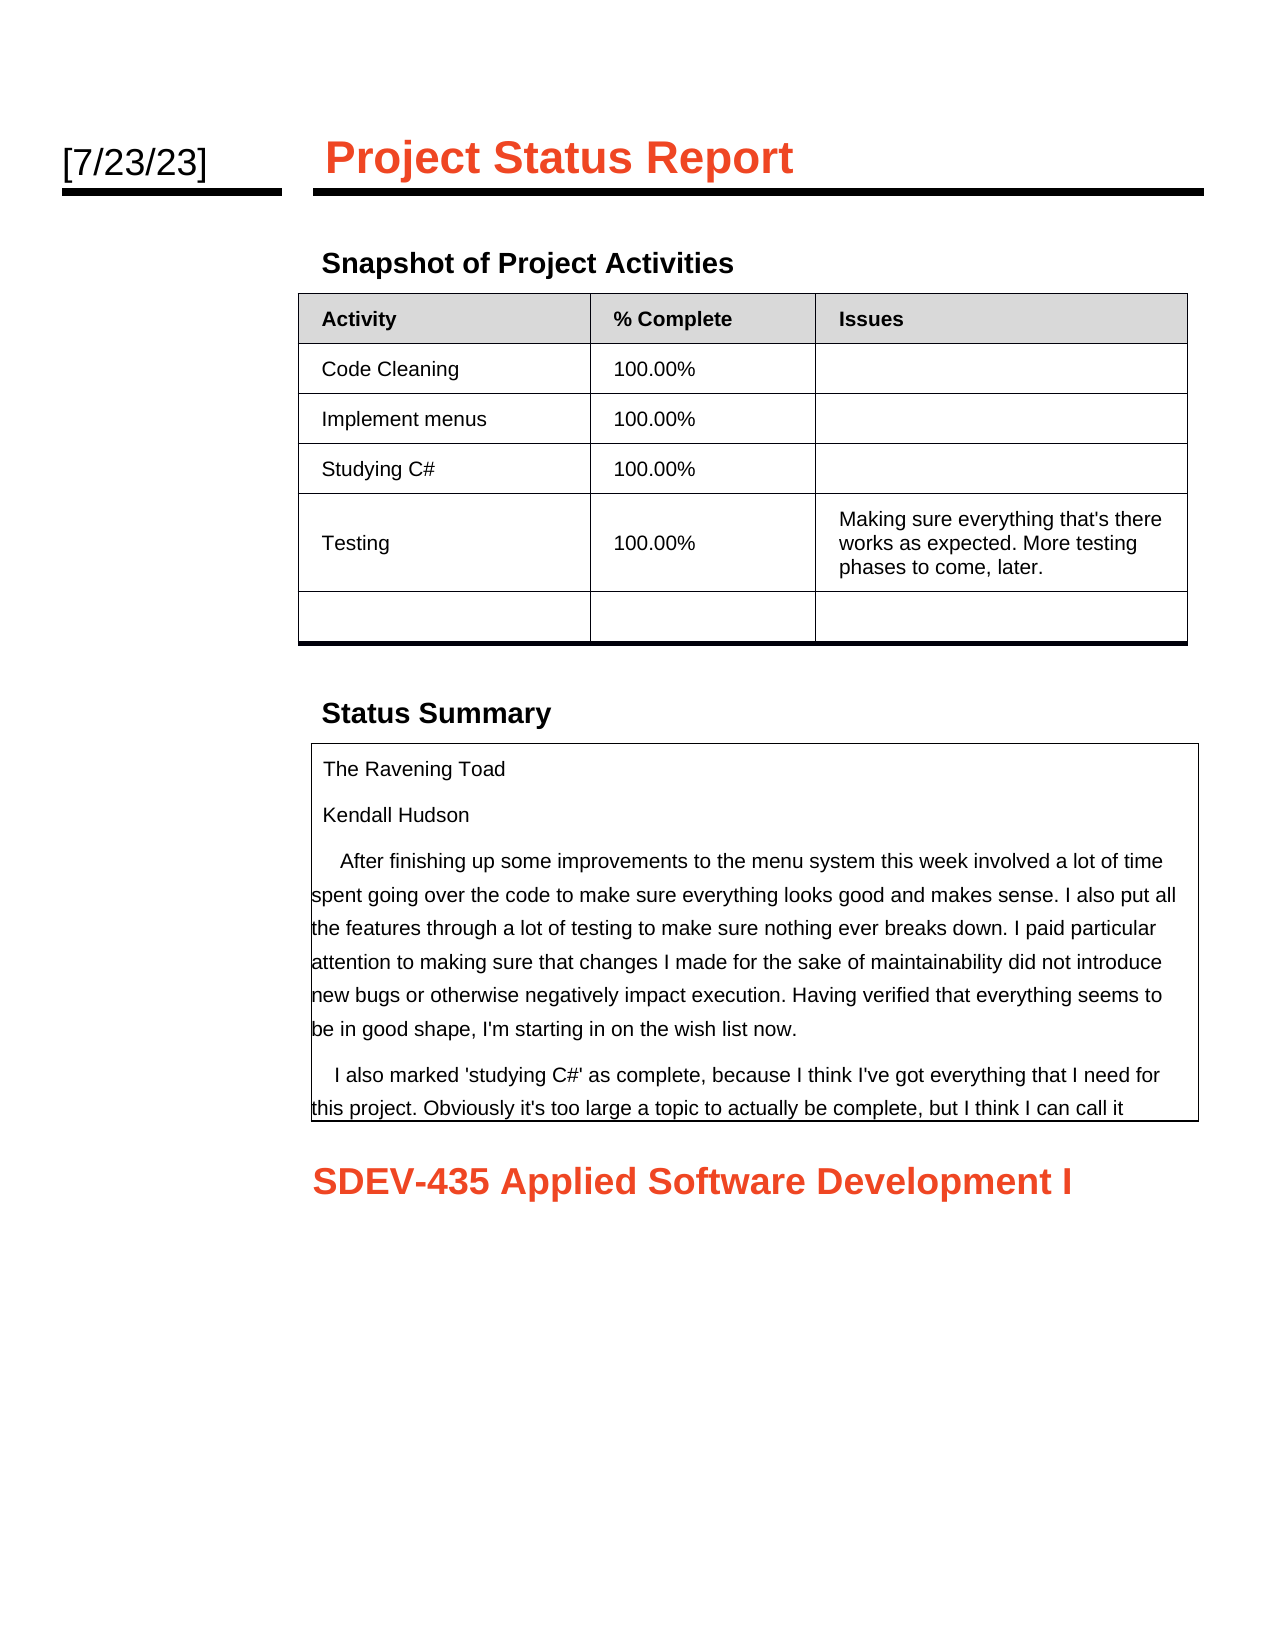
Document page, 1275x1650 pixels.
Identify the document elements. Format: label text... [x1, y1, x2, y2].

table_cell Testing [299, 494, 590, 591]
table_cell [62, 188, 282, 196]
table_header The Ravening Toad Kendall Hudson After finishing up some improvements to the menu system this week involved a lot of time spent going over the code to make sure everything looks good and makes sense. I also put all the features through a lot of testing to make sure nothing ever breaks down. I paid particular attention to making sure that changes I made for the sake of maintainability did not introduce new bugs or otherwise negatively impact execution. Having verified that everything seems to be in good shape, I'm starting in on the wish list now. I also marked 'studying C#' as complete, because I think I've got everything that I need for this project. Obviously it's too large a topic to actually be complete, but I think I can call it [312, 744, 1198, 1120]
table_cell 100.00% [591, 444, 815, 493]
table_cell [816, 394, 1187, 443]
table_header [283, 113, 313, 187]
table_cell [591, 592, 815, 641]
table_cell [299, 592, 590, 641]
table_cell 100.00% [591, 394, 815, 443]
table_cell Making sure everything that's there works as expected. More testing phases to come, later. [816, 494, 1187, 591]
table_header [7/23/23] [62, 113, 282, 187]
table_cell Studying C# [299, 444, 590, 493]
table_cell 100.00% [591, 494, 815, 591]
table_header Activity [299, 294, 590, 343]
table_cell Code Cleaning [299, 344, 590, 393]
table_cell [313, 188, 1204, 196]
table_cell Implement menus [299, 394, 590, 443]
table_header % Complete [591, 294, 815, 343]
table_cell [816, 444, 1187, 493]
table_header Issues [816, 294, 1187, 343]
table_cell [816, 592, 1187, 641]
table_cell [816, 344, 1187, 393]
table_header Project Status Report [313, 113, 1204, 187]
subtitle Status Summary [321, 696, 1200, 730]
table_cell 100.00% [591, 344, 815, 393]
table_cell [283, 188, 313, 196]
subtitle Snapshot of Project Activities [321, 246, 1200, 280]
